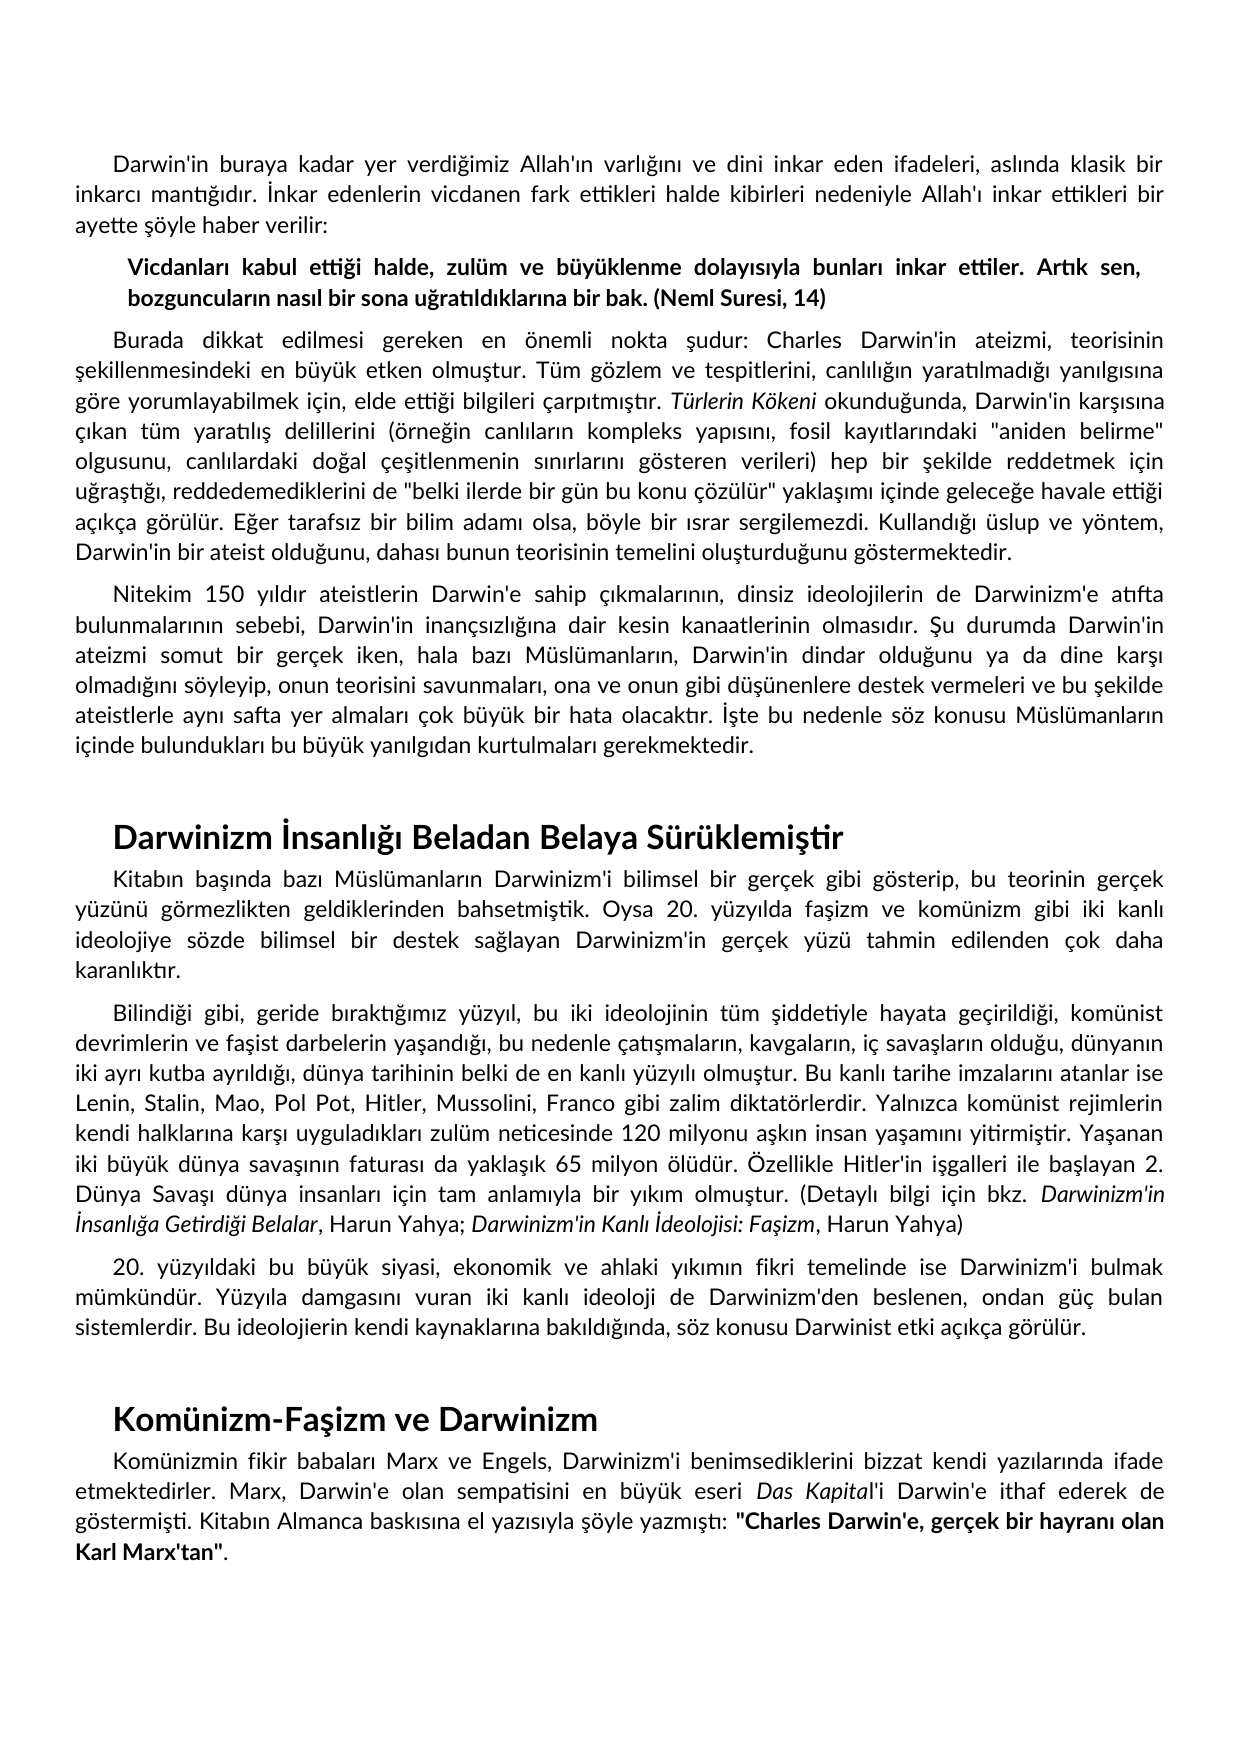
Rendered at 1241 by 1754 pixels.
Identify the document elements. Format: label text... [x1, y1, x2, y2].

text Komünizmin fikir babaları Marx ve Engels, Darwinizm'i benimsediklerini bizzat kendi yazılarında ifade etmektedirler. Marx, Darwin'e olan sempatisini en büyük eseri Das Kapital'i Darwin'e ithaf ederek de göstermişti. Kitabın Almanca baskısına el yazısıyla şöyle yazmıştı: "Charles Darwin'e, gerçek bir hayranı olan Karl Marx'tan". [75, 1447, 1165, 1565]
text 20. yüzyıldaki bu büyük siyasi, ekonomik ve ahlaki yıkımın fikri temelinde ise Darwinizm'i bulmak mümkündür. Yüzyıla damgasını vuran iki kanlı ideoloji de Darwinizm'den beslenen, ondan güç bulan sistemlerdir. Bu ideolojierin kendi kaynaklarına bakıldığında, söz konusu Darwinist etki açıkça görülür. [75, 1252, 1165, 1340]
text Bilindiği gibi, geride bıraktığımız yüzyıl, bu iki ideolojinin tüm şiddetiyle hayata geçirildiği, komünist devrimlerin ve faşist darbelerin yaşandığı, bu nedenle çatışmaların, kavgaların, iç savaşların olduğu, dünyanın iki ayrı kutba ayrıldığı, dünya tarihinin belki de en kanlı yüzyılı olmuştur. Bu kanlı tarihe imzalarını atanlar ise Lenin, Stalin, Mao, Pol Pot, Hitler, Mussolini, Franco gibi zalim diktatörlerdir. Yalnızca komünist rejimlerin kendi halklarına karşı uyguladıkları zulüm neticesinde 120 milyonu aşkın insan yaşamını yitirmiştir. Yaşanan iki büyük dünya savaşının faturası da yaklaşık 65 milyon ölüdür. Özellikle Hitler'in işgalleri ile başlayan 2. Dünya Savaşı dünya insanları için tam anlamıyla bir yıkım olmuştur. (Detaylı bilgi için bkz. Darwinizm'in İnsanlığa Getirdiği Belalar, Harun Yahya; Darwinizm'in Kanlı İdeolojisi: Faşizm, Harun Yahya) [75, 998, 1165, 1237]
text Darwin'in buraya kadar yer verdiğimiz Allah'ın varlığını ve dini inkar eden ifadeleri, aslında klasik bir inkarcı mantığıdır. İnkar edenlerin vicdanen fark ettikleri halde kibirleri nedeniyle Allah'ı inkar ettikleri bir ayette şöyle haber verilir: [75, 150, 1165, 238]
subtitle Darwinizm İnsanlığı Beladan Belaya Sürüklemiştir [112, 817, 1165, 857]
subtitle Komünizm-Faşizm ve Darwinizm [112, 1398, 1165, 1438]
text Vicdanları kabul ettiği halde, zulüm ve büyüklenme dolayısıyla bunları inkar ettiler. Artık sen, bozguncuların nasıl bir sona uğratıldıklarına bir bak. (Neml Suresi, 14) [127, 253, 1143, 311]
text Kitabın başında bazı Müslümanların Darwinizm'i bilimsel bir gerçek gibi gösterip, bu teorinin gerçek yüzünü görmezlikten geldiklerinden bahsetmiştik. Oysa 20. yüzyılda faşizm ve komünizm gibi iki kanlı ideolojiye sözde bilimsel bir destek sağlayan Darwinizm'in gerçek yüzü tahmin edilenden çok daha karanlıktır. [75, 865, 1165, 983]
text Burada dikkat edilmesi gereken en önemli nokta şudur: Charles Darwin'in ateizmi, teorisinin şekillenmesindeki en büyük etken olmuştur. Tüm gözlem ve tespitlerini, canlılığın yaratılmadığı yanılgısına göre yorumlayabilmek için, elde ettiği bilgileri çarpıtmıştır. Türlerin Kökeni okunduğunda, Darwin'in karşısına çıkan tüm yaratılış delillerini (örneğin canlıların kompleks yapısını, fosil kayıtlarındaki "aniden belirme" olgusunu, canlılardaki doğal çeşitlenmenin sınırlarını gösteren verileri) hep bir şekilde reddetmek için uğraştığı, reddedemediklerini de "belki ilerde bir gün bu konu çözülür" yaklaşımı içinde geleceğe havale ettiği açıkça görülür. Eğer tarafsız bir bilim adamı olsa, böyle bir ısrar sergilemezdi. Kullandığı üslup ve yöntem, Darwin'in bir ateist olduğunu, dahası bunun teorisinin temelini oluşturduğunu göstermektedir. [75, 326, 1165, 565]
text Nitekim 150 yıldır ateistlerin Darwin'e sahip çıkmalarının, dinsiz ideolojilerin de Darwinizm'e atıfta bulunmalarının sebebi, Darwin'in inançsızlığına dair kesin kanaatlerinin olmasıdır. Şu durumda Darwin'in ateizmi somut bir gerçek iken, hala bazı Müslümanların, Darwin'in dindar olduğunu ya da dine karşı olmadığını söyleyip, onun teorisini savunmaları, ona ve onun gibi düşünenlere destek vermeleri ve bu şekilde ateistlerle aynı safta yer almaları çok büyük bir hata olacaktır. İşte bu nedenle söz konusu Müslümanların içinde bulundukları bu büyük yanılgıdan kurtulmaları gerekmektedir. [75, 580, 1165, 759]
